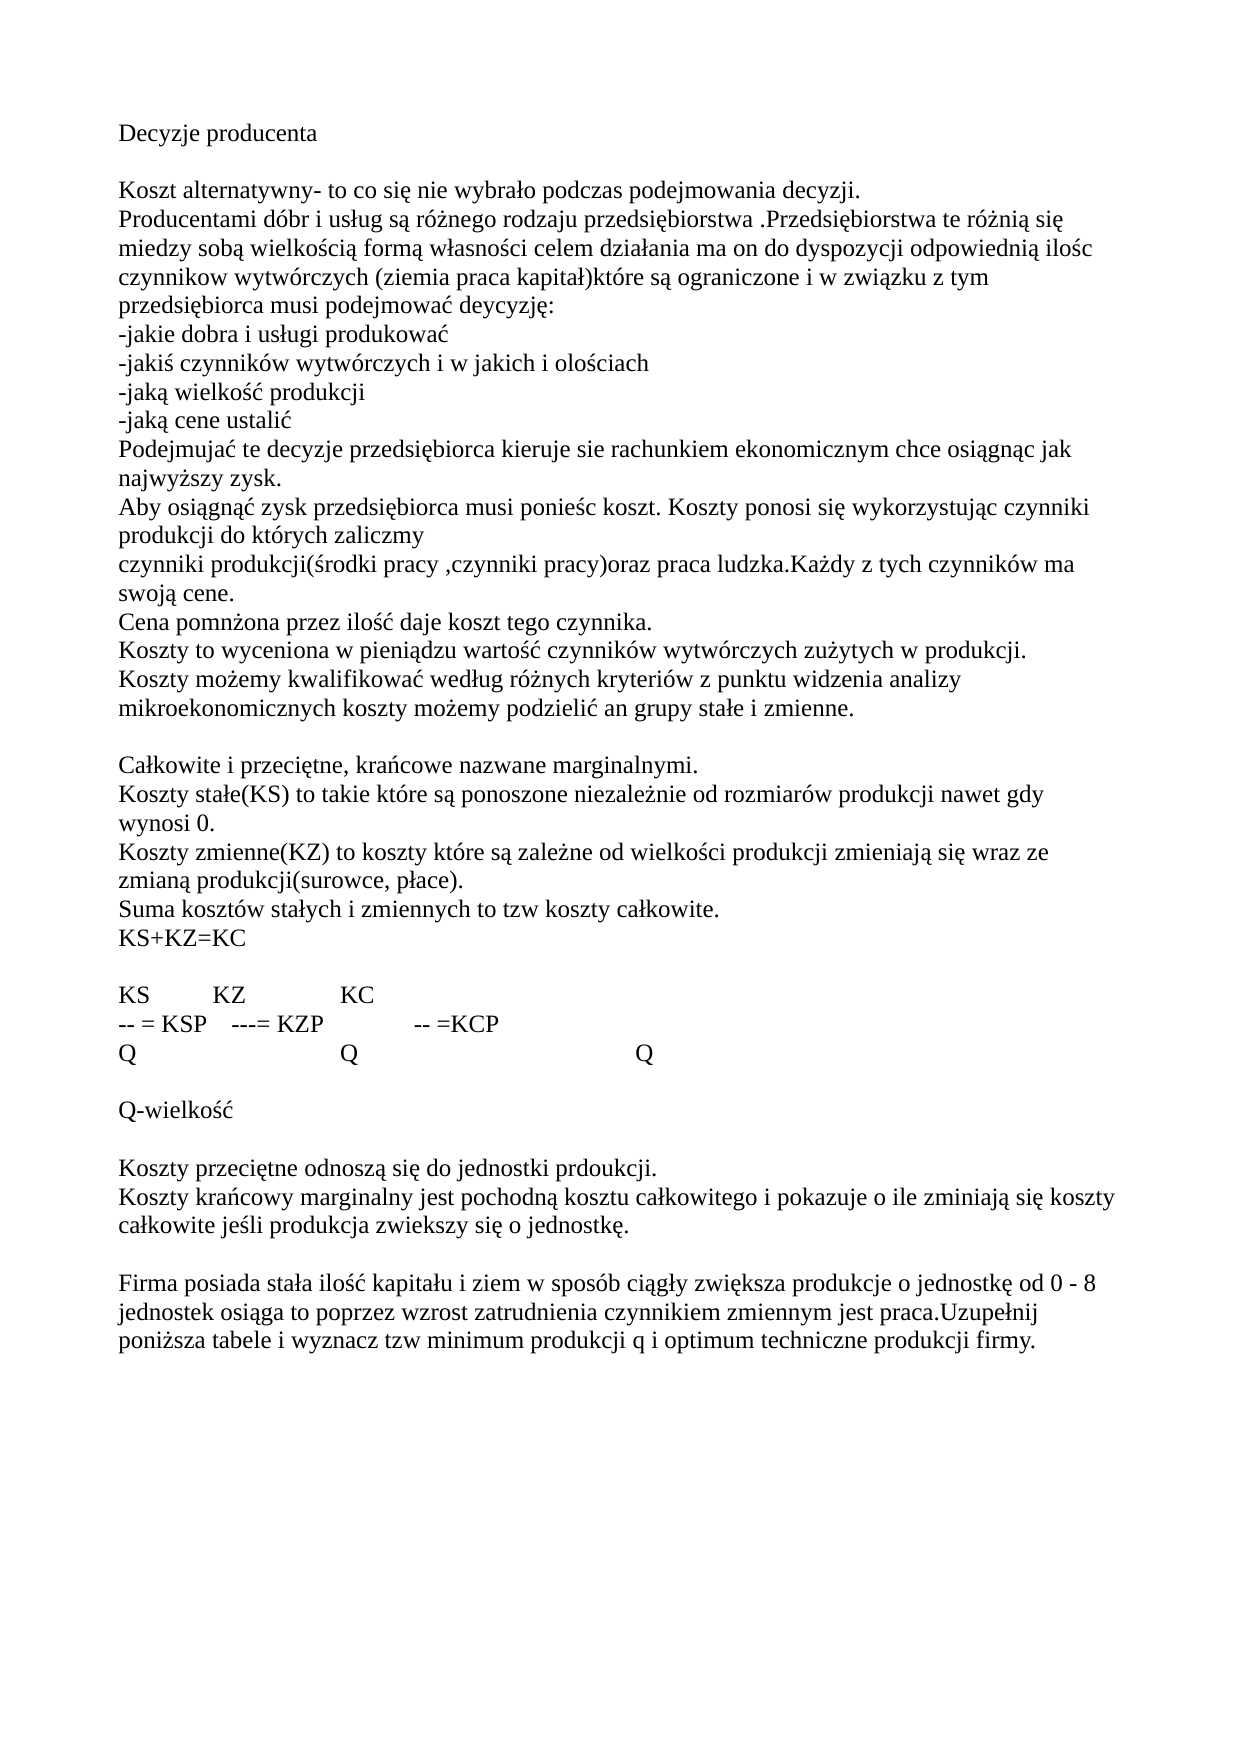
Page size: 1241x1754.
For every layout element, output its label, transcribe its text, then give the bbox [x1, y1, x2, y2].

text -jaką wielkość produkcji [118, 377, 1122, 406]
text Podejmujać te decyzje przedsiębiorca kieruje sie rachunkiem ekonomicznym chce osiągnąc jak najwyższy zysk. [118, 434, 1122, 492]
text Q Q Q [118, 1038, 1122, 1067]
text KS KZ KC [118, 981, 1122, 1009]
text Cena pomnżona przez ilość daje koszt tego czynnika. [118, 607, 1122, 636]
text Producentami dóbr i usług są różnego rodzaju przedsiębiorstwa .Przedsiębiorstwa te różnią się miedzy sobą wielkością formą własności celem działania ma on do dyspozycji odpowiednią ilośc czynnikow wytwórczych (ziemia praca kapitał)które są ograniczone i w związku z tym przedsiębiorca musi podejmować deycyzję: [118, 204, 1122, 319]
text Koszty zmienne(KZ) to koszty które są zależne od wielkości produkcji zmieniają się wraz ze zmianą produkcji(surowce, płace). [118, 837, 1122, 894]
text -jaką cene ustalić [118, 406, 1122, 434]
text Aby osiągnąć zysk przedsiębiorca musi ponieśc koszt. Koszty ponosi się wykorzystując czynniki produkcji do których zaliczmy [118, 492, 1122, 549]
text Koszty to wyceniona w pieniądzu wartość czynników wytwórczych zużytych w produkcji. [118, 636, 1122, 664]
text KS+KZ=KC [118, 923, 1122, 952]
text -- = KSP ---= KZP -- =KCP [118, 1009, 1122, 1038]
text Koszty krańcowy marginalny jest pochodną kosztu całkowitego i pokazuje o ile zminiają się koszty całkowite jeśli produkcja zwiekszy się o jednostkę. [118, 1182, 1122, 1239]
text Całkowite i przeciętne, krańcowe nazwane marginalnymi. [118, 751, 1122, 779]
text -jakie dobra i usługi produkować [118, 319, 1122, 348]
text Koszty możemy kwalifikować według różnych kryteriów z punktu widzenia analizy mikroekonomicznych koszty możemy podzielić an grupy stałe i zmienne. [118, 664, 1122, 722]
text Koszt alternatywny- to co się nie wybrało podczas podejmowania decyzji. [118, 176, 1122, 204]
text Firma posiada stała ilość kapitału i ziem w sposób ciągły zwiększa produkcje o jednostkę od 0 - 8 jednostek osiąga to poprzez wzrost zatrudnienia czynnikiem zmiennym jest praca.Uzupełnij poniższa tabele i wyznacz tzw minimum produkcji q i optimum techniczne produkcji firmy. [118, 1268, 1122, 1354]
text Q-wielkość [118, 1096, 1122, 1124]
text Decyzje producenta [118, 118, 1122, 147]
text Suma kosztów stałych i zmiennych to tzw koszty całkowite. [118, 894, 1122, 923]
text czynniki produkcji(środki pracy ,czynniki pracy)oraz praca ludzka.Każdy z tych czynników ma swoją cene. [118, 549, 1122, 607]
text Koszty stałe(KS) to takie które są ponoszone niezależnie od rozmiarów produkcji nawet gdy wynosi 0. [118, 779, 1122, 837]
text Koszty przeciętne odnoszą się do jednostki prdoukcji. [118, 1153, 1122, 1182]
text -jakiś czynników wytwórczych i w jakich i olościach [118, 348, 1122, 377]
